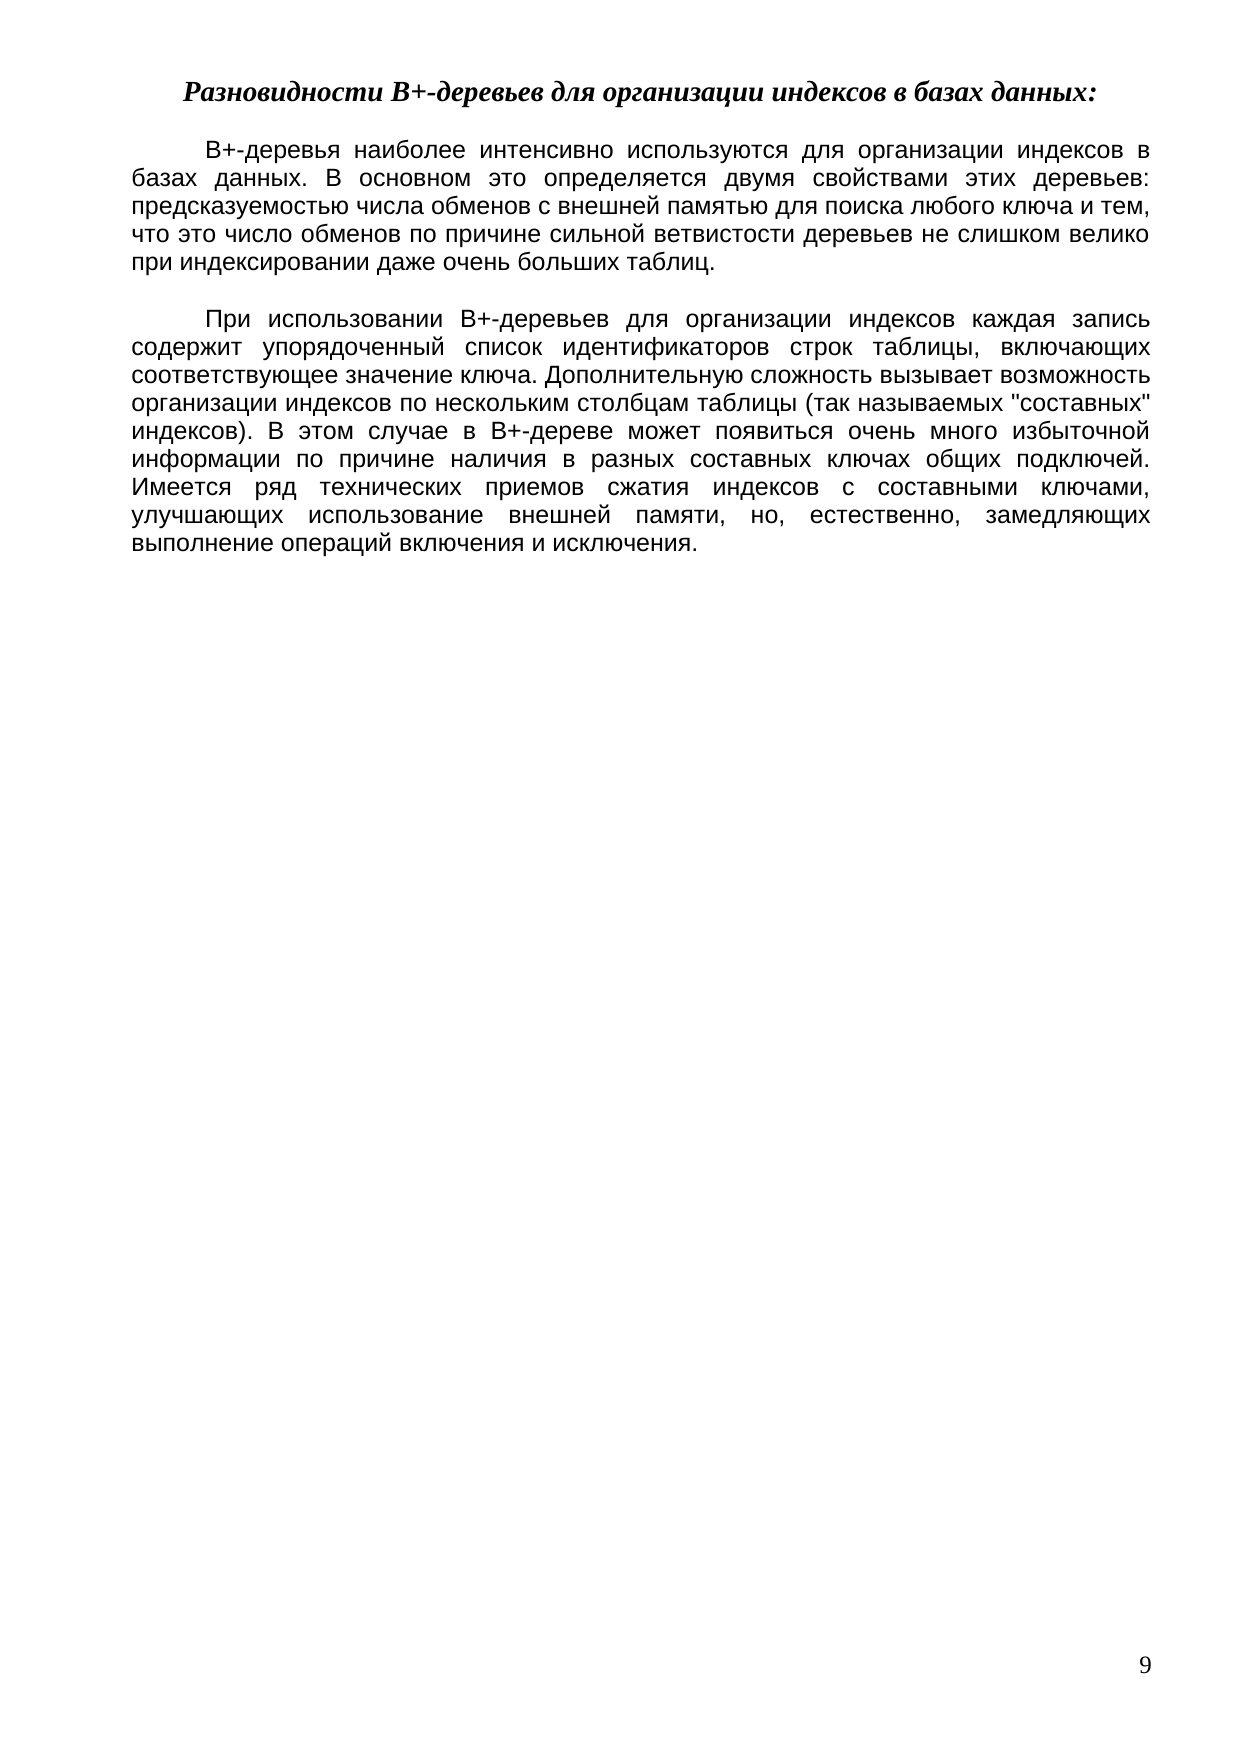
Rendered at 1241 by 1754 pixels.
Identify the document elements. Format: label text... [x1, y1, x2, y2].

subtitle Разновидности B+-деревьев для организации индексов в базах данных: [131, 75, 1152, 107]
text B+-деревья наиболее интенсивно используются для организации индексов в базах данных. В основном это определяется двумя свойствами этих деревьев: предсказуемостью числа обменов с внешней памятью для поиска любого ключа и тем, что это число обменов по причине сильной ветвистости деревьев не слишком велико при индексировании даже очень больших таблиц. [131, 136, 1152, 276]
text При использовании B+-деревьев для организации индексов каждая запись содержит упорядоченный список идентификаторов строк таблицы, включающих соответствующее значение ключа. Дополнительную сложность вызывает возможность организации индексов по нескольким столбцам таблицы (так называемых "составных" индексов). В этом случае в B+-дереве может появиться очень много избыточной информации по причине наличия в разных составных ключах общих подключей. Имеется ряд технических приемов сжатия индексов с составными ключами, улучшающих использование внешней памяти, но, естественно, замедляющих выполнение операций включения и исключения. [131, 305, 1152, 556]
